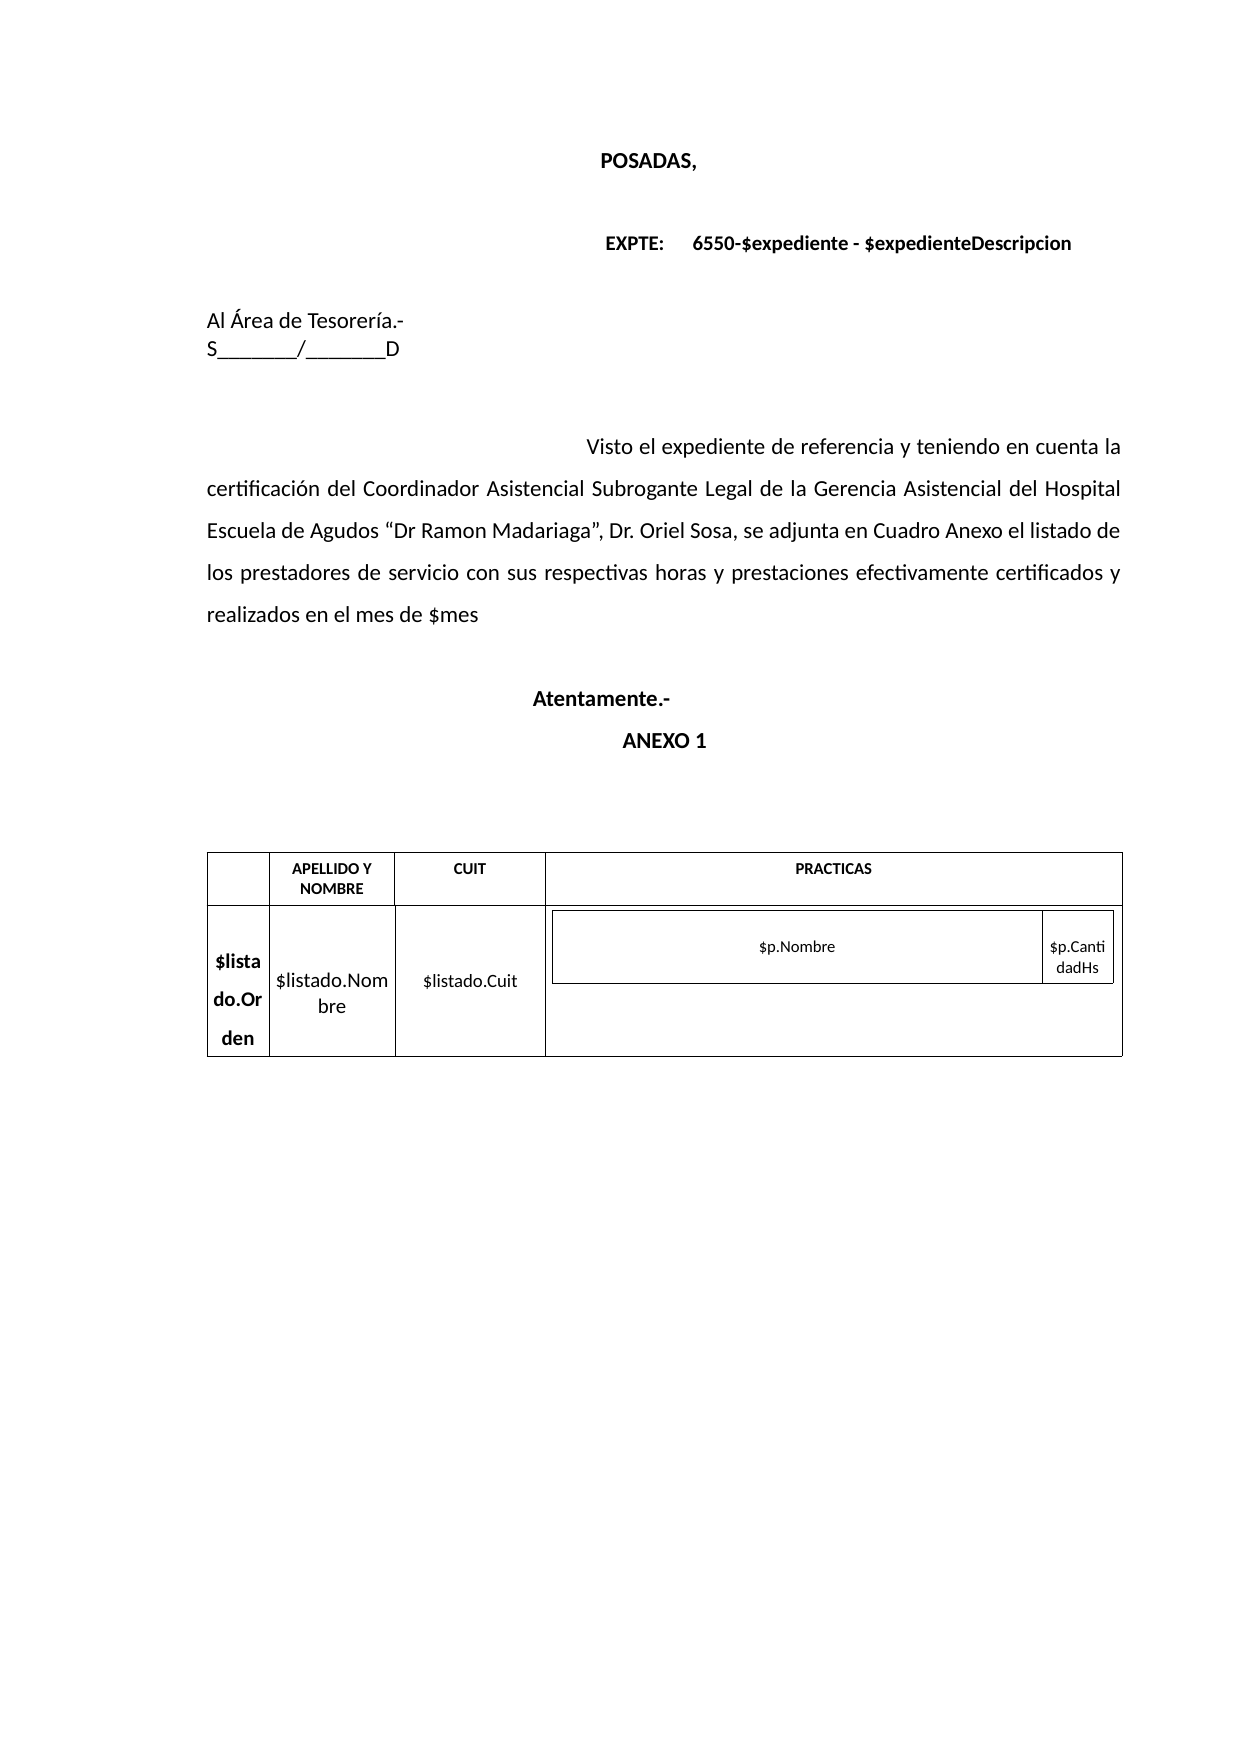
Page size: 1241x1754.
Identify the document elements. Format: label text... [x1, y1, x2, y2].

table_header #foreach($p in $listado.Productos) #end [546, 906, 1122, 1056]
table_header [208, 853, 269, 904]
table_header CUIT [395, 853, 545, 904]
text Al Área de Tesorería.- [207, 306, 1122, 334]
table_header $listado.Nombre [270, 906, 395, 1056]
text S_______/_______D [207, 334, 1122, 362]
table_header $p.CantidadHs [1043, 911, 1113, 983]
text POSADAS, [207, 146, 1122, 174]
text ANEXO 1 [207, 726, 1122, 754]
table_header APELLIDO Y NOMBRE [270, 853, 394, 904]
text EXPTE: 6550-$expediente - $expedienteDescripcion [605, 230, 1122, 256]
text Visto el expediente de referencia y teniendo en cuenta la certificación del Coordinador Asistencial Subrogante Legal de la Gerencia Asistencial del Hospital Escuela de Agudos “Dr Ramon Madariaga”, Dr. Oriel Sosa, se adjunta en Cuadro Anexo el listado de los prestadores de servicio con sus respectivas horas y prestaciones efectivamente certificados y realizados en el mes de $mes [207, 432, 1122, 628]
table_header $p.Nombre [553, 911, 1042, 983]
table_header PRACTICAS [546, 853, 1122, 904]
table_header $listado.Cuit [396, 906, 545, 1056]
text Atentamente.- [207, 684, 1122, 712]
table_header $listado.Orden [208, 906, 269, 1056]
